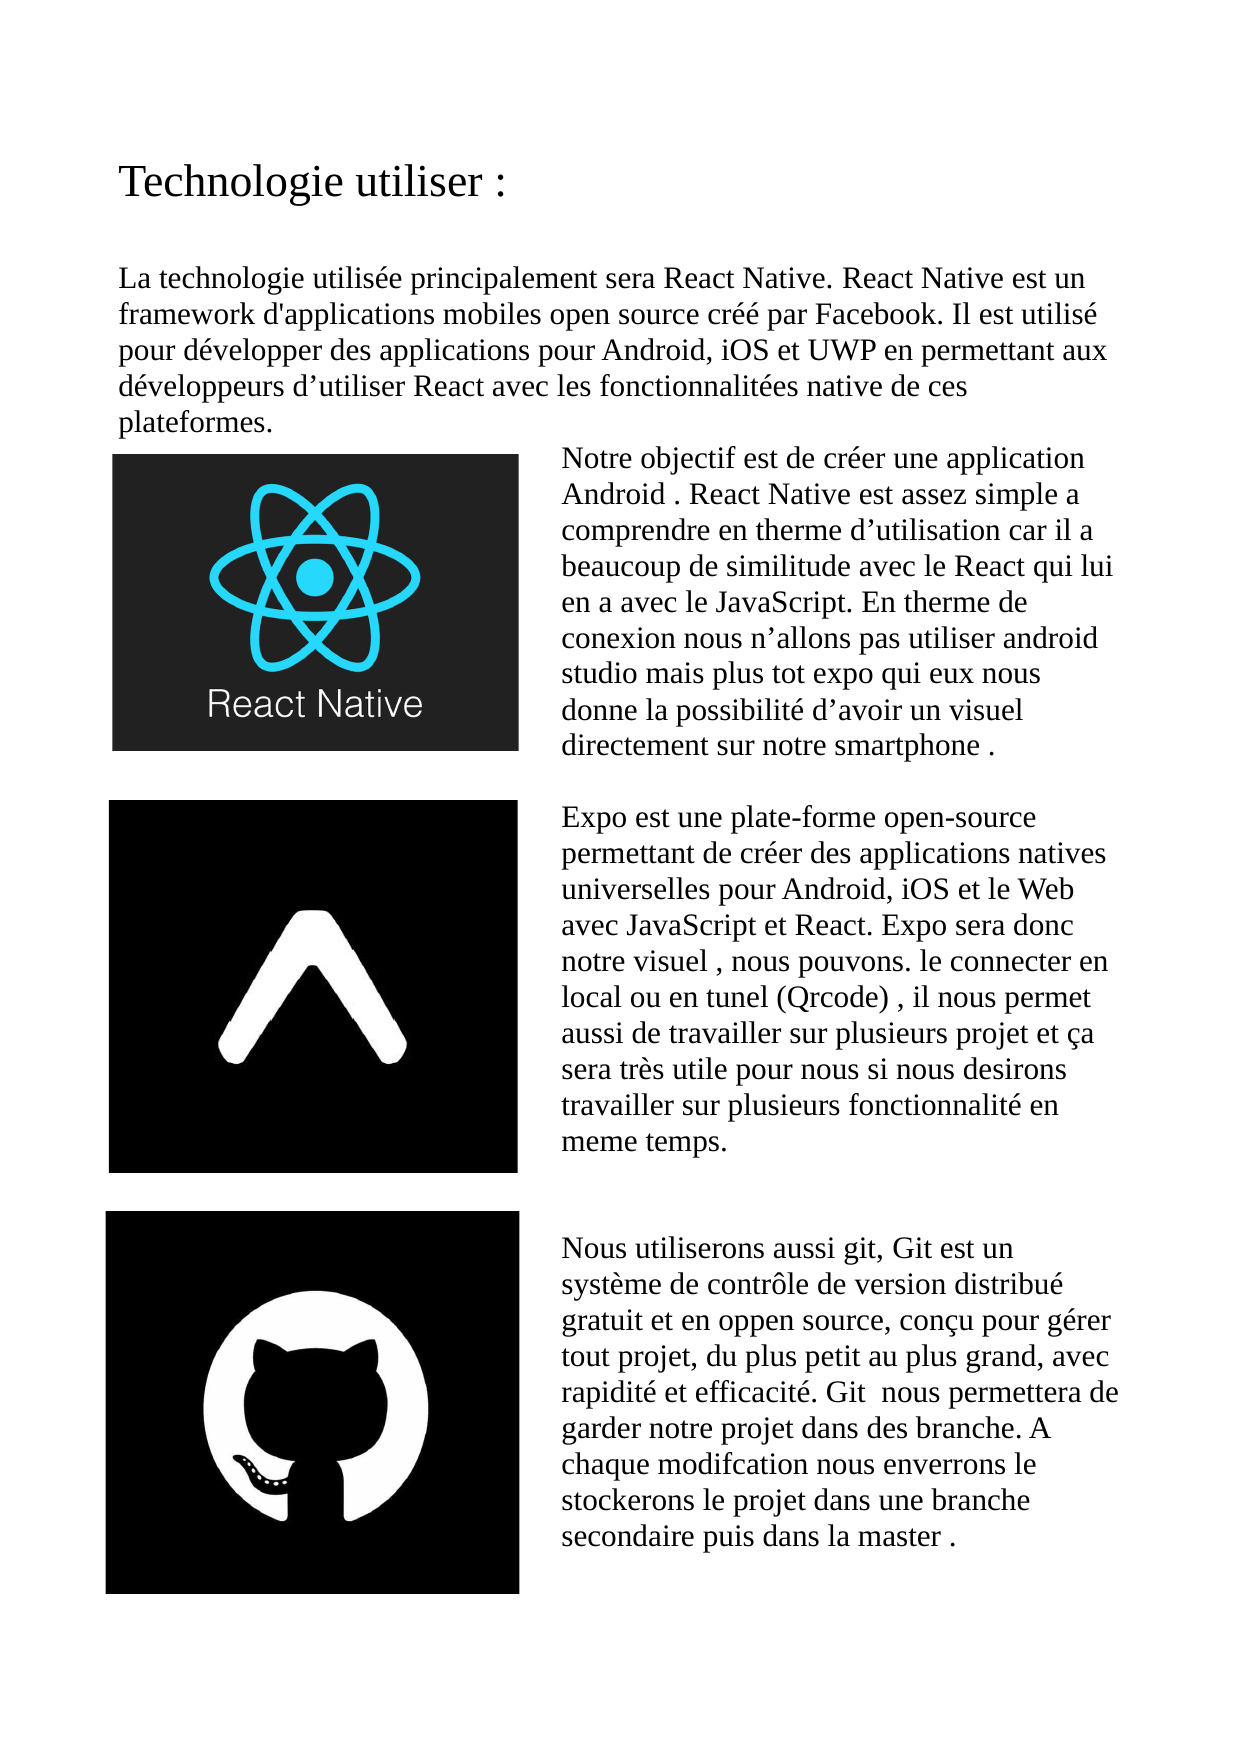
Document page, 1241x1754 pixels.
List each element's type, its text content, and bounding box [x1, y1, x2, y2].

text Expo est une plate-forme open-source permettant de créer des applications natives universelles pour Android, iOS et le Web avec JavaScript et React. Expo sera donc notre visuel , nous pouvons. le connecter en local ou en tunel (Qrcode) , il nous permet aussi de travailler sur plusieurs projet et ça sera très utile pour nous si nous desirons travailler sur plusieurs fonctionnalité en meme temps. [118, 798, 1122, 1158]
text La technologie utilisée principalement sera React Native. React Native est un framework d'applications mobiles open source créé par Facebook. Il est utilisé pour développer des applications pour Android, iOS et UWP en permettant aux développeurs d’utiliser React avec les fonctionnalitées native de ces plateformes. [118, 259, 1122, 439]
picture [108, 800, 518, 1173]
picture [112, 454, 519, 751]
text Notre objectif est de créer une application Android . React Native est assez simple a comprendre en therme d’utilisation car il a beaucoup de similitude avec le React qui lui en a avec le JavaScript. En therme de conexion nous n’allons pas utiliser android studio mais plus tot expo qui eux nous donne la possibilité d’avoir un visuel [118, 439, 1122, 727]
text Nous utiliserons aussi git, Git est un système de contrôle de version distribué gratuit et en oppen source, conçu pour gérer tout projet, du plus petit au plus grand, avec rapidité et efficacité. Git nous permettera de garder notre projet dans des branche. A chaque modifcation nous enverrons le stockerons le projet dans une branche secondaire puis dans la master . [520, 1229, 1122, 1553]
text Technologie utiliser : [118, 154, 1122, 207]
picture [105, 1211, 520, 1594]
text directement sur notre smartphone . [118, 727, 1122, 763]
